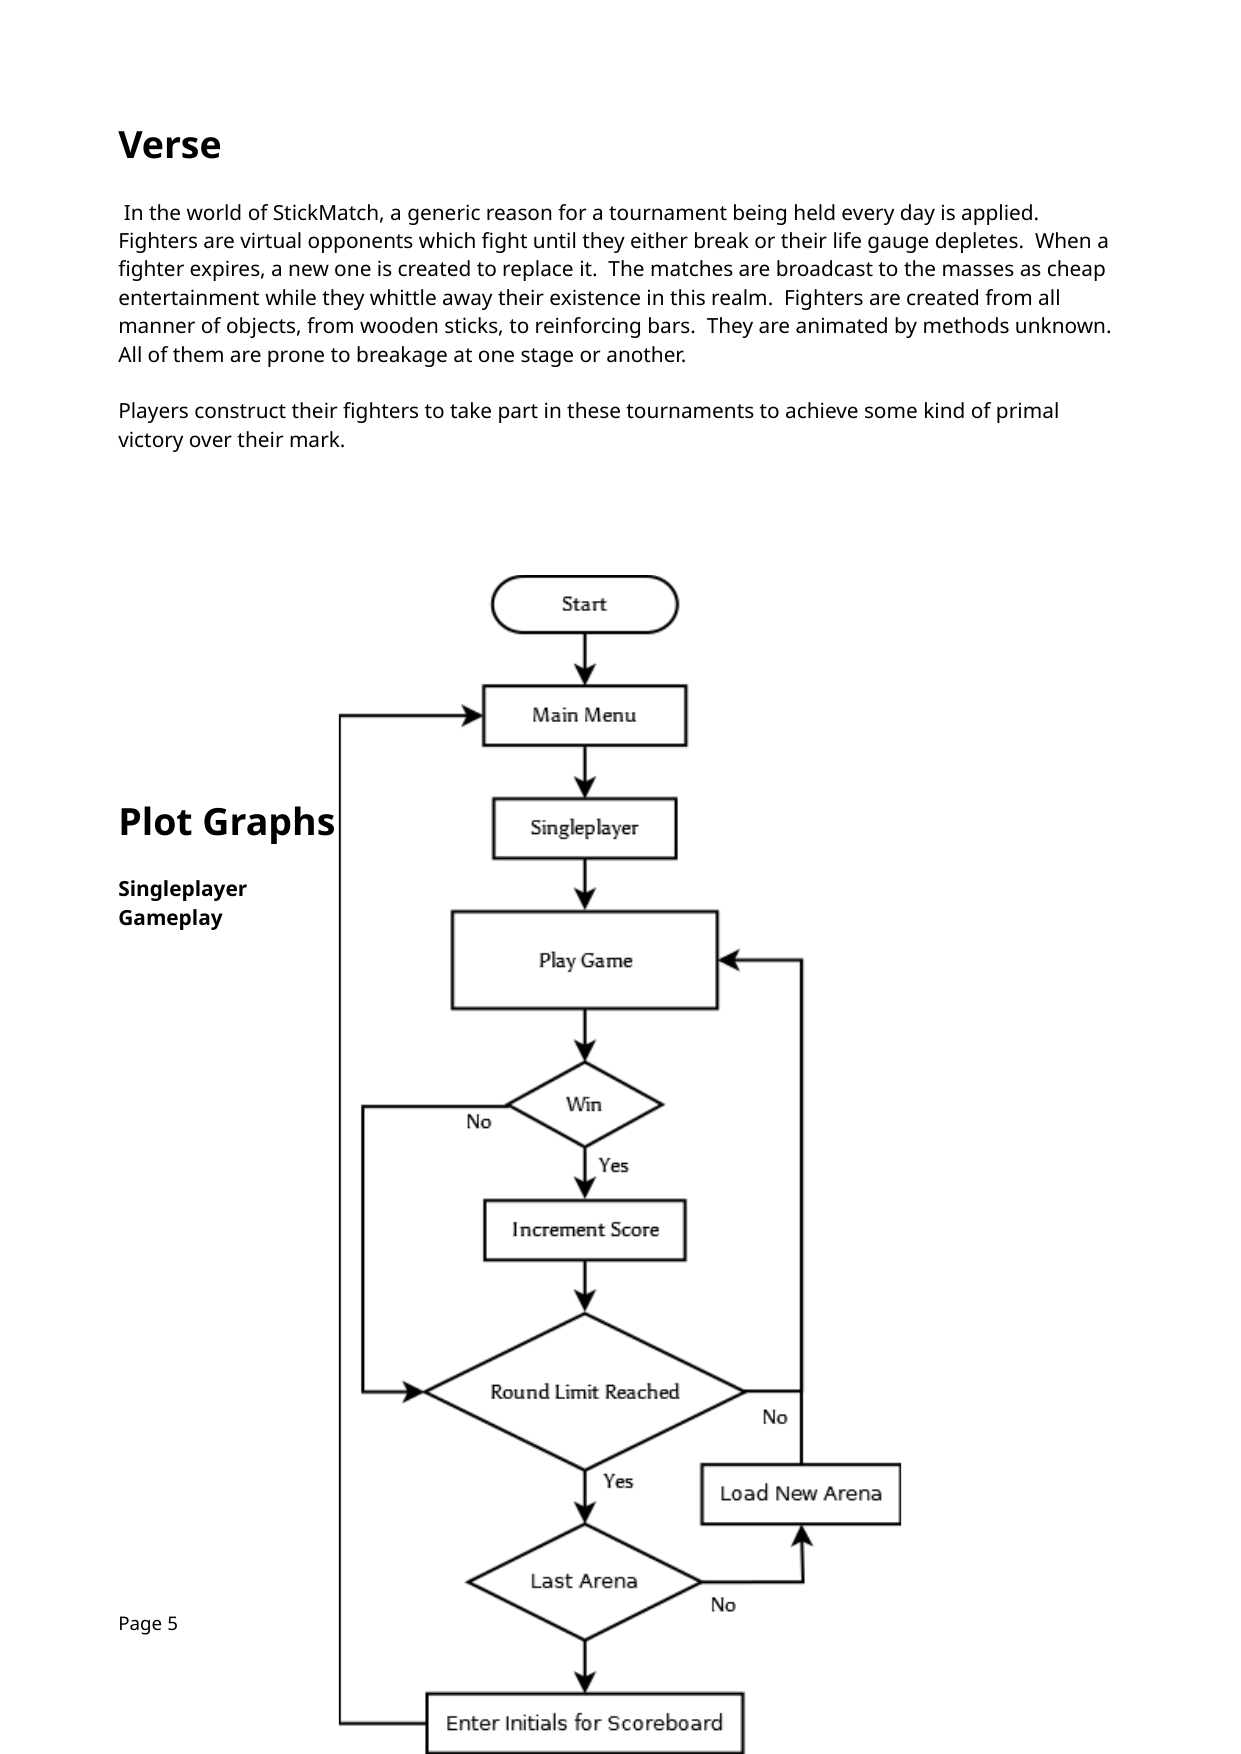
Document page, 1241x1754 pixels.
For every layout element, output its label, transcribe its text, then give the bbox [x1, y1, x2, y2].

text In the world of StickMatch, a generic reason for a tournament being held every day is applied. Fighters are virtual opponents which fight until they either break or their life gauge depletes. When a fighter expires, a new one is created to replace it. The matches are broadcast to the masses as cheap entertainment while they whittle away their existence in this realm. Fighters are created from all manner of objects, from wooden sticks, to reinforcing bars. They are animated by methods unknown. All of them are prone to breakage at one stage or another. [118, 198, 1122, 368]
text Singleplayer Gameplay [118, 874, 338, 931]
text Players construct their fighters to take part in these tournaments to achieve some kind of primal victory over their mark. [118, 397, 1122, 453]
text [902, 795, 1122, 846]
picture [338, 575, 902, 1754]
text [902, 874, 1122, 931]
text Plot Graphs [118, 795, 338, 846]
text Verse [118, 118, 1122, 169]
